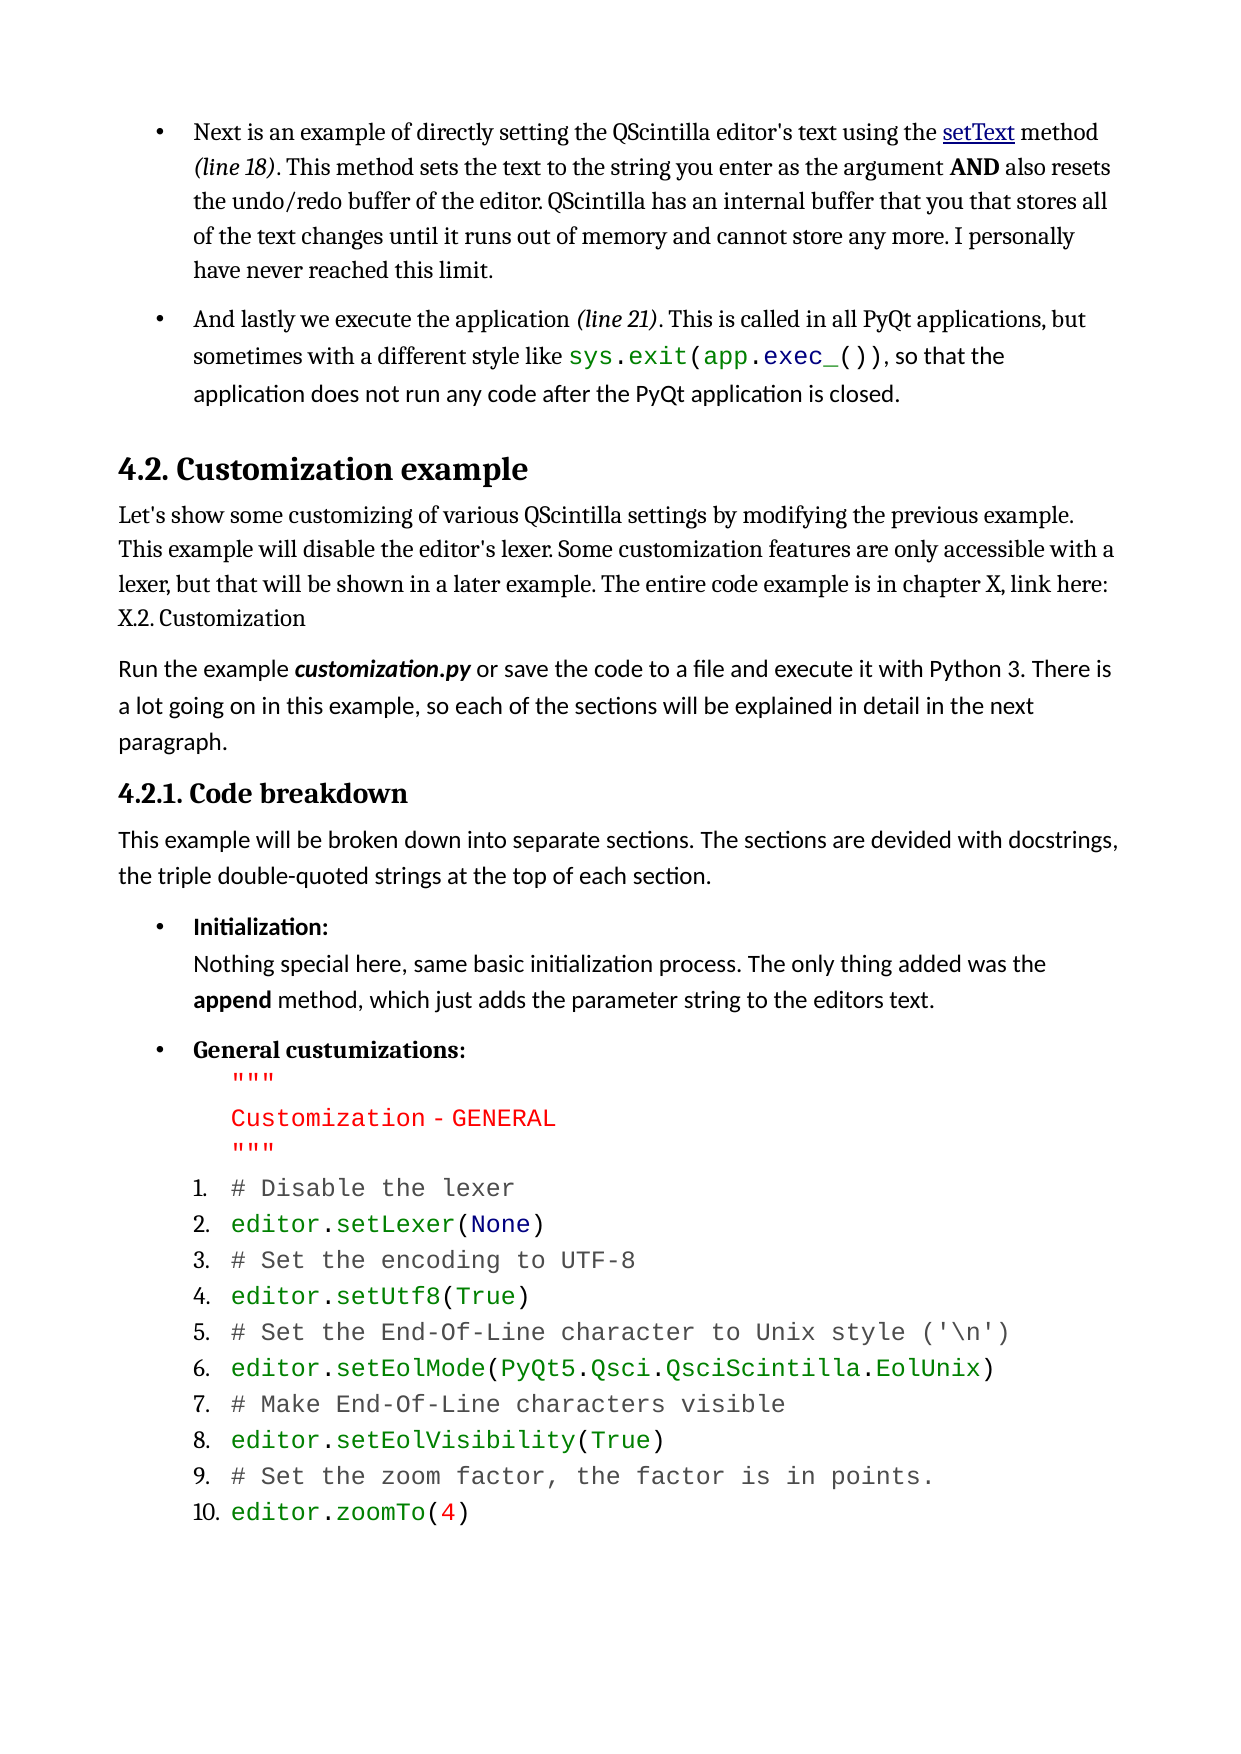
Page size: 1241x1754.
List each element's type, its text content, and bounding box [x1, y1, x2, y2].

text This example will be broken down into separate sections. The sections are devided with docstrings, the triple double-quoted strings at the top of each section. [118, 824, 1122, 891]
list # Set the zoom factor, the factor is in points. [193, 1462, 1122, 1492]
list """ [193, 1070, 1122, 1098]
list And lastly we execute the application (line 21). This is called in all PyQt applications, but sometimes with a different style like sys.exit(app.exec_()), so that the application does not run any code after the PyQt application is closed. [156, 305, 1122, 408]
list editor.zoomTo(4) [193, 1497, 1122, 1527]
text Let's show some customizing of various QScintilla settings by modifying the previous example. This example will disable the editor's lexer. Some customization features are only accessible with a lexer, but that will be shown in a later example. The entire code example is in chapter X, link here: X.2. Customization [118, 501, 1122, 633]
list Next is an example of directly setting the QScintilla editor's text using the setText method (line 18). This method sets the text to the string you enter as the argument AND also resets the undo/redo buffer of the editor. QScintilla has an internal buffer that you that stores all of the text changes until it runs out of memory and cannot store any more. I personally have never reached this limit. [156, 118, 1122, 285]
list General custumizations: [156, 1036, 1122, 1064]
list Initialization: Nothing special here, same basic initialization process. The only thing added was the append method, which just adds the parameter string to the editors text. [156, 911, 1122, 1015]
subtitle 4.2. Customization example [118, 450, 1122, 488]
list editor.setEolMode(PyQt5.Qsci.QsciScintilla.EolUnix) [193, 1354, 1122, 1384]
list editor.setUtf8(True) [193, 1282, 1122, 1312]
list editor.setEolVisibility(True) [193, 1426, 1122, 1456]
text Run the example customization.py or save the code to a file and execute it with Python 3. There is a lot going on in this example, so each of the sections will be explained in detail in the next paragraph. [118, 653, 1122, 757]
list """ [193, 1140, 1122, 1168]
list editor.setLexer(None) [193, 1210, 1122, 1240]
list # Set the End-Of-Line character to Unix style ('\n') [193, 1318, 1122, 1348]
list # Set the encoding to UTF-8 [193, 1246, 1122, 1276]
subtitle 4.2.1. Code breakdown [118, 777, 1122, 811]
list Customization - GENERAL [193, 1104, 1122, 1134]
list # Disable the lexer [193, 1174, 1122, 1204]
list # Make End-Of-Line characters visible [193, 1390, 1122, 1420]
